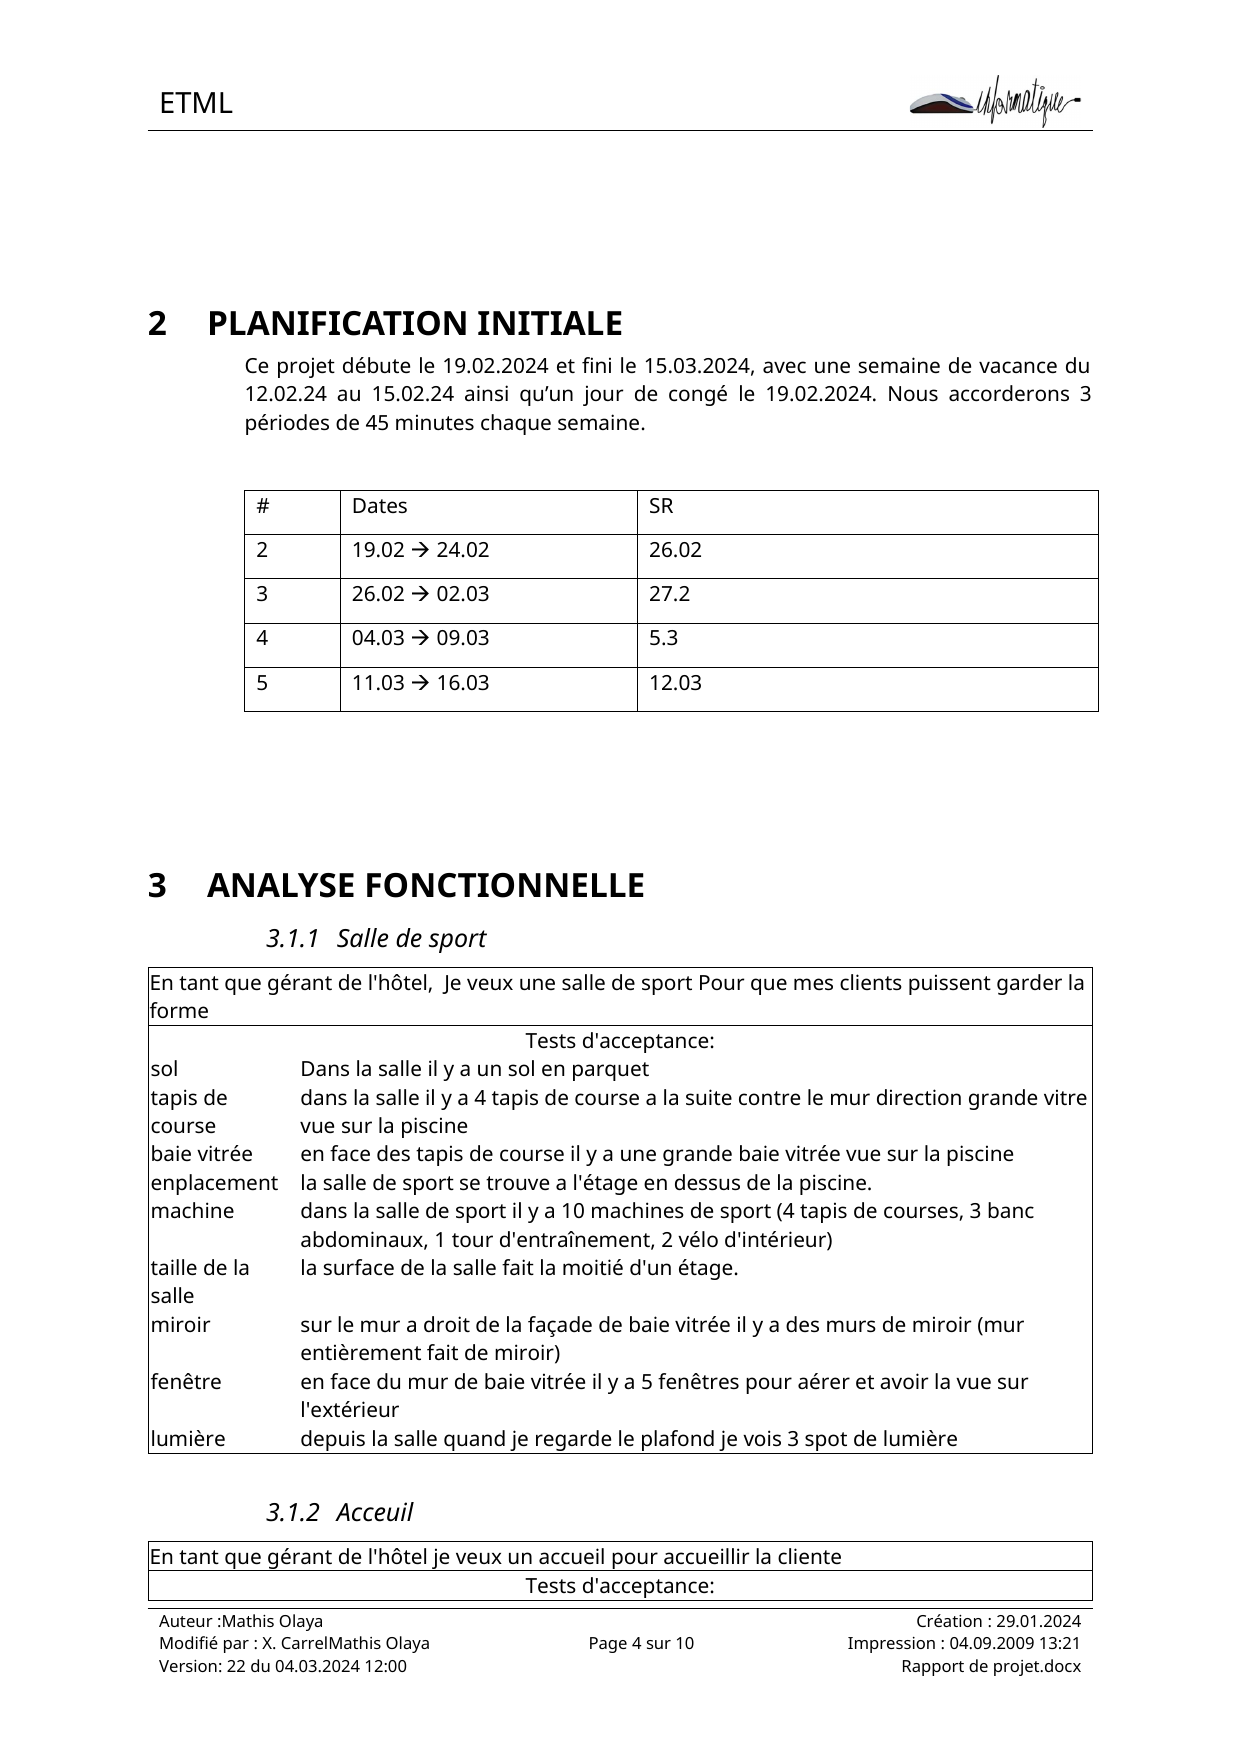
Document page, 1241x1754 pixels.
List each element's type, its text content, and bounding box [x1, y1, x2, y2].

table_cell 04.03  09.03 [341, 624, 637, 667]
table_cell baie vitrée [149, 1140, 299, 1168]
table_cell 3 [245, 579, 340, 622]
text Ce projet débute le 19.02.2024 et fini le 15.03.2024, avec une semaine de vacance du 12.02.24 au 15.02.24 ainsi qu’un jour de congé le 19.02.2024. Nous accorderons 3 périodes de 45 minutes chaque semaine. [244, 351, 1092, 436]
table_cell enplacement [149, 1168, 299, 1196]
subtitle Acceuil [266, 1494, 1092, 1528]
table_cell Tests d'acceptance: [149, 1571, 1092, 1600]
table_cell la surface de la salle fait la moitié d'un étage. [299, 1253, 1091, 1310]
table_cell en face des tapis de course il y a une grande baie vitrée vue sur la piscine [299, 1140, 1091, 1168]
table_cell en face du mur de baie vitrée il y a 5 fenêtres pour aérer et avoir la vue sur l'extérieur [299, 1367, 1091, 1424]
table_cell 5.3 [638, 624, 1098, 667]
table_header Dans la salle il y a un sol en parquet [299, 1054, 1091, 1083]
table_cell dans la salle de sport il y a 10 machines de sport (4 tapis de courses, 3 banc abdominaux, 1 tour d'entraînement, 2 vélo d'intérieur) [299, 1196, 1091, 1253]
table_cell 19.02  24.02 [341, 535, 637, 578]
table_cell miroir [149, 1310, 299, 1367]
table_cell 5 [245, 668, 340, 711]
table_header # [245, 491, 340, 534]
table_cell 12.03 [638, 668, 1098, 711]
table_cell Tests d'acceptance: [149, 1026, 1092, 1452]
table_cell 26.02 [638, 535, 1098, 578]
table_cell 2 [245, 535, 340, 578]
table_cell depuis la salle quand je regarde le plafond je vois 3 spot de lumière [299, 1424, 1091, 1452]
table_cell tapis de course [149, 1083, 299, 1139]
table_cell 27.2 [638, 579, 1098, 622]
table_header Dates [341, 491, 637, 534]
subtitle Salle de sport [266, 920, 1092, 954]
table_cell machine [149, 1196, 299, 1253]
subtitle Analyse fonctionnelle [148, 862, 1092, 908]
table_header sol [149, 1054, 299, 1083]
table_cell la salle de sport se trouve a l'étage en dessus de la piscine. [299, 1168, 1091, 1196]
table_header SR [638, 491, 1098, 534]
subtitle Planification Initiale [148, 299, 1092, 345]
table_header En tant que gérant de l'hôtel je veux un accueil pour accueillir la cliente [149, 1542, 1092, 1570]
table_cell sur le mur a droit de la façade de baie vitrée il y a des murs de miroir (mur entièrement fait de miroir) [299, 1310, 1091, 1367]
table_cell 11.03  16.03 [341, 668, 637, 711]
picture [909, 75, 1082, 128]
table_cell 26.02  02.03 [341, 579, 637, 622]
table_cell taille de la salle [149, 1253, 299, 1310]
table_header En tant que gérant de l'hôtel, Je veux une salle de sport Pour que mes clients puissent garder la forme [149, 968, 1092, 1025]
table_cell 4 [245, 624, 340, 667]
table_cell dans la salle il y a 4 tapis de course a la suite contre le mur direction grande vitre vue sur la piscine [299, 1083, 1091, 1139]
table_cell fenêtre [149, 1367, 299, 1424]
table_cell lumière [149, 1424, 299, 1452]
